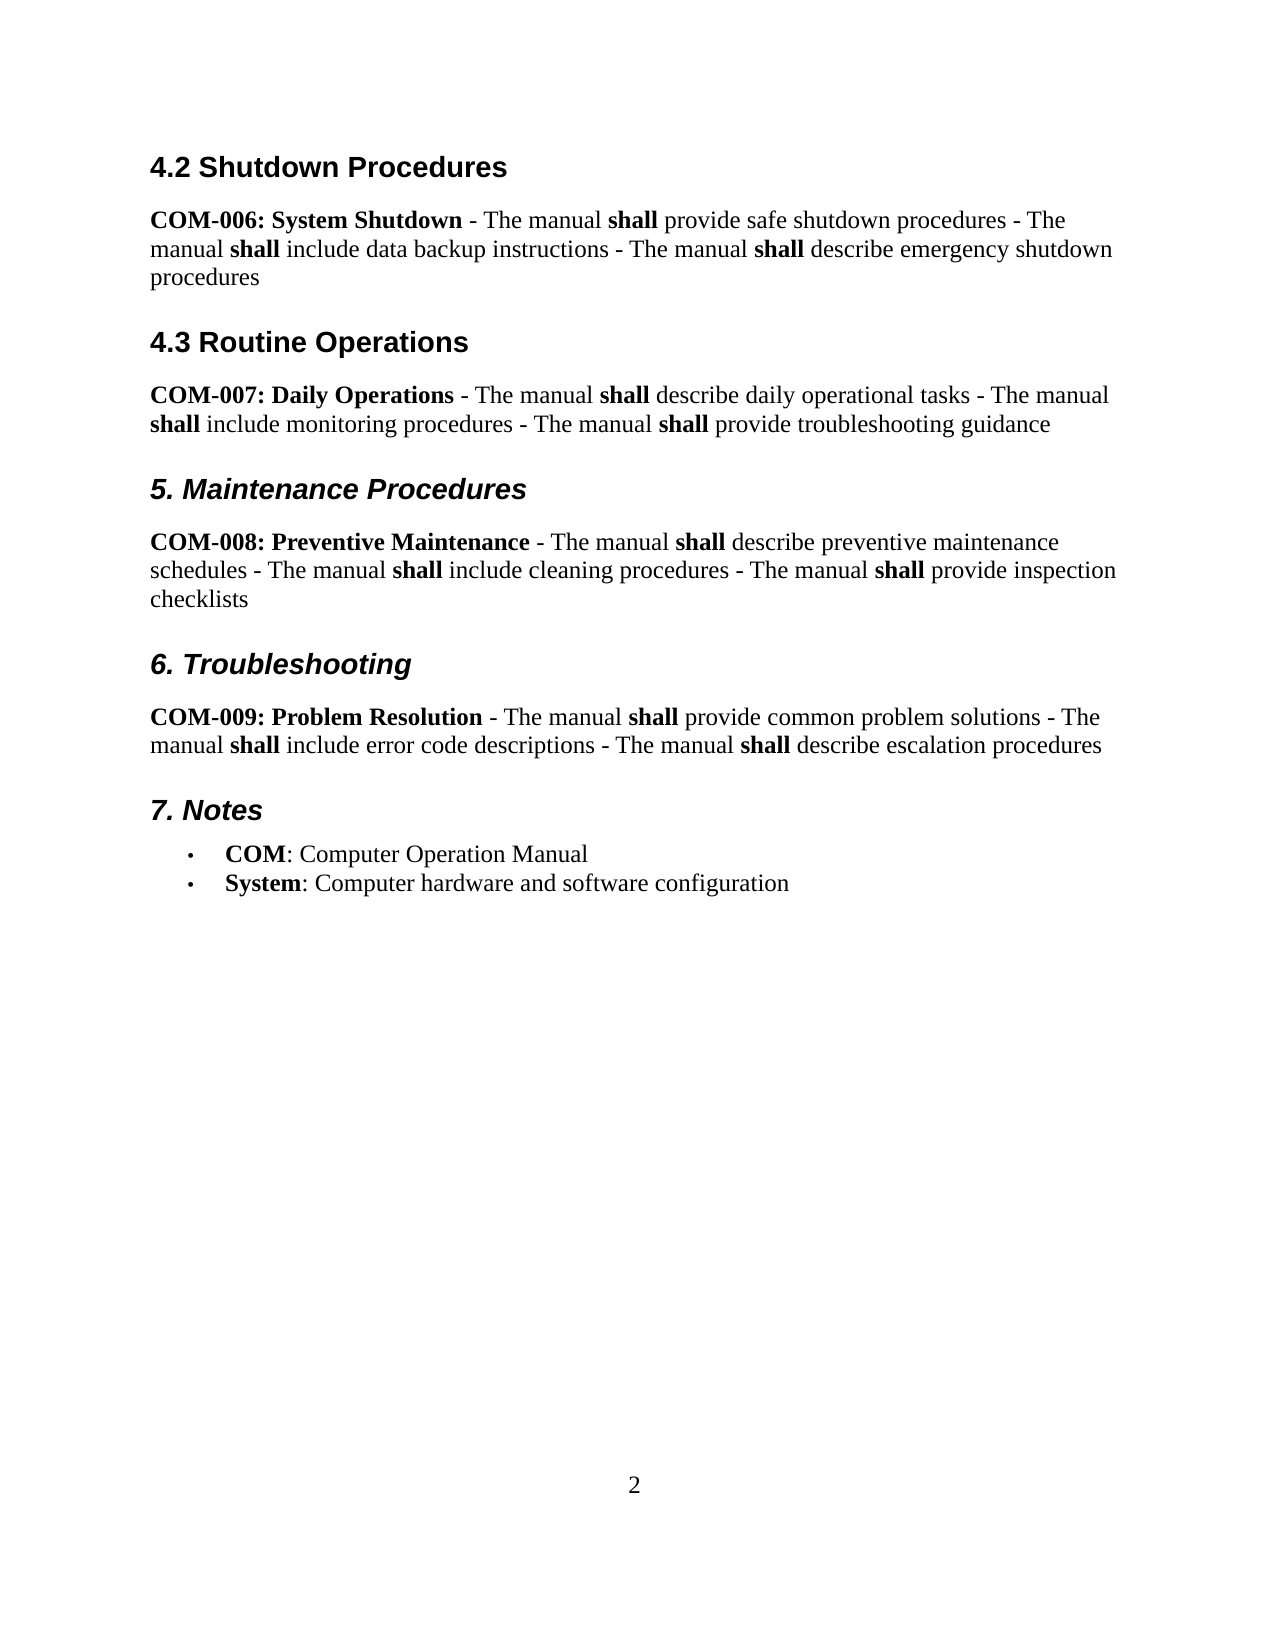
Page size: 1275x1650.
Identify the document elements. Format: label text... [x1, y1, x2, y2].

text COM-007: Daily Operations - The manual shall describe daily operational tasks - The manual shall include monitoring procedures - The manual shall provide troubleshooting guidance [150, 380, 1125, 438]
text COM-008: Preventive Maintenance - The manual shall describe preventive maintenance schedules - The manual shall include cleaning procedures - The manual shall provide inspection checklists [150, 527, 1125, 613]
text COM-006: System Shutdown - The manual shall provide safe shutdown procedures - The manual shall include data backup instructions - The manual shall describe emergency shutdown procedures [150, 205, 1125, 291]
subtitle 6. Troubleshooting [150, 647, 1125, 680]
text COM-009: Problem Resolution - The manual shall provide common problem solutions - The manual shall include error code descriptions - The manual shall describe escalation procedures [150, 702, 1125, 759]
subtitle 4.3 Routine Operations [150, 325, 1125, 359]
subtitle 4.2 Shutdown Procedures [150, 150, 1125, 183]
list COM: Computer Operation Manual [187, 839, 1125, 868]
subtitle 7. Notes [150, 793, 1125, 827]
subtitle 5. Maintenance Procedures [150, 472, 1125, 505]
list System: Computer hardware and software configuration [187, 868, 1125, 897]
